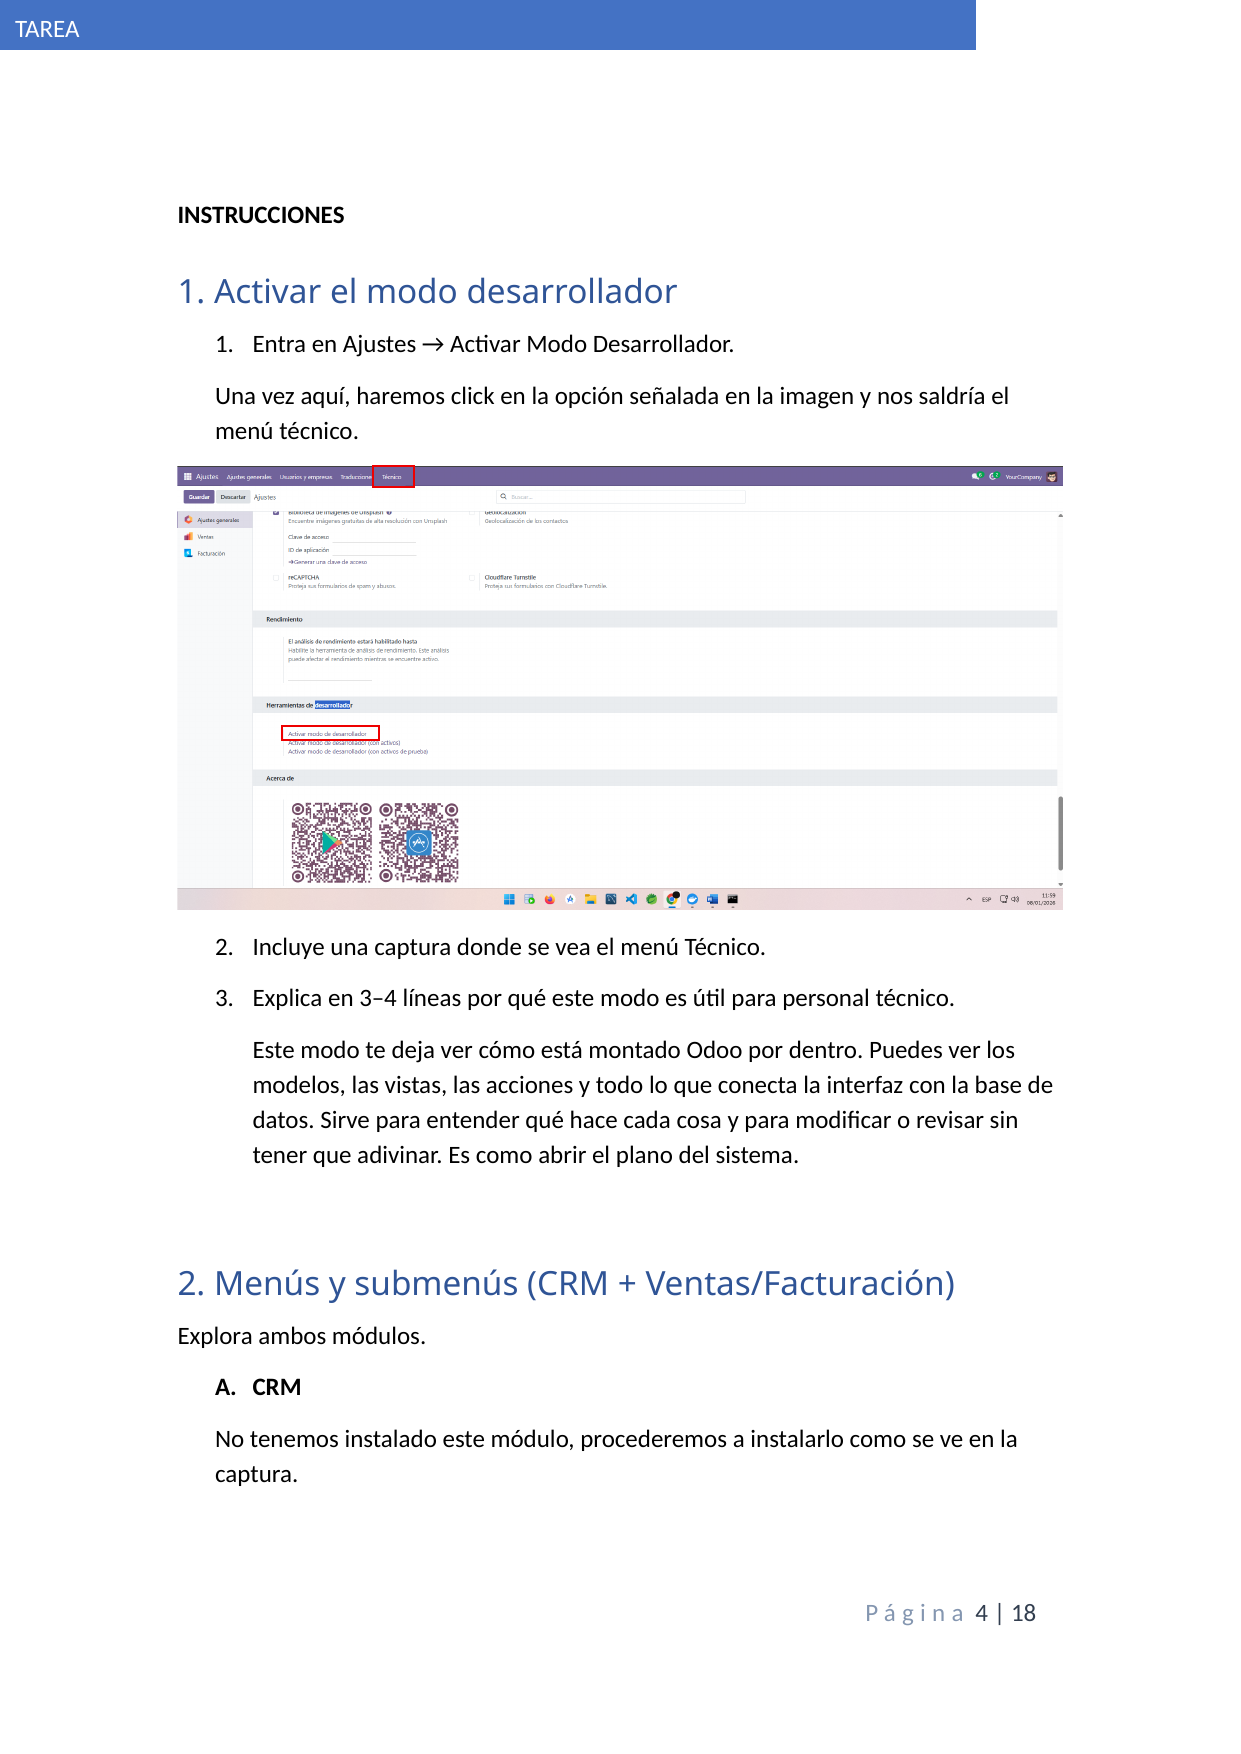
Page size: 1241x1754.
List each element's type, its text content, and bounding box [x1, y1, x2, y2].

text Este modo te deja ver cómo está montado Odoo por dentro. Puedes ver los modelos, las vistas, las acciones y todo lo que conecta la interfaz con la base de datos. Sirve para entender qué hace cada cosa y para modificar o revisar sin tener que adivinar. Es como abrir el plano del sistema. [252, 1034, 1063, 1170]
text Explora ambos módulos. [177, 1320, 1063, 1350]
text No tenemos instalado este módulo, procederemos a instalarlo como se ve en la captura. [215, 1423, 1063, 1489]
list Entra en Ajustes → Activar Modo Desarrollador. [215, 328, 1063, 359]
subtitle 1. Activar el modo desarrollador [177, 268, 1063, 313]
list CRM [215, 1371, 1063, 1402]
text Una vez aquí, haremos click en la opción señalada en la imagen y nos saldría el menú técnico. [215, 380, 1063, 445]
list Incluye una captura donde se vea el menú Técnico. [215, 931, 1063, 961]
subtitle 2. Menús y submenús (CRM + Ventas/Facturación) [177, 1259, 1063, 1305]
text INSTRUCCIONES [177, 199, 1063, 230]
list Explica en 3–4 líneas por qué este modo es útil para personal técnico. [215, 983, 1063, 1013]
